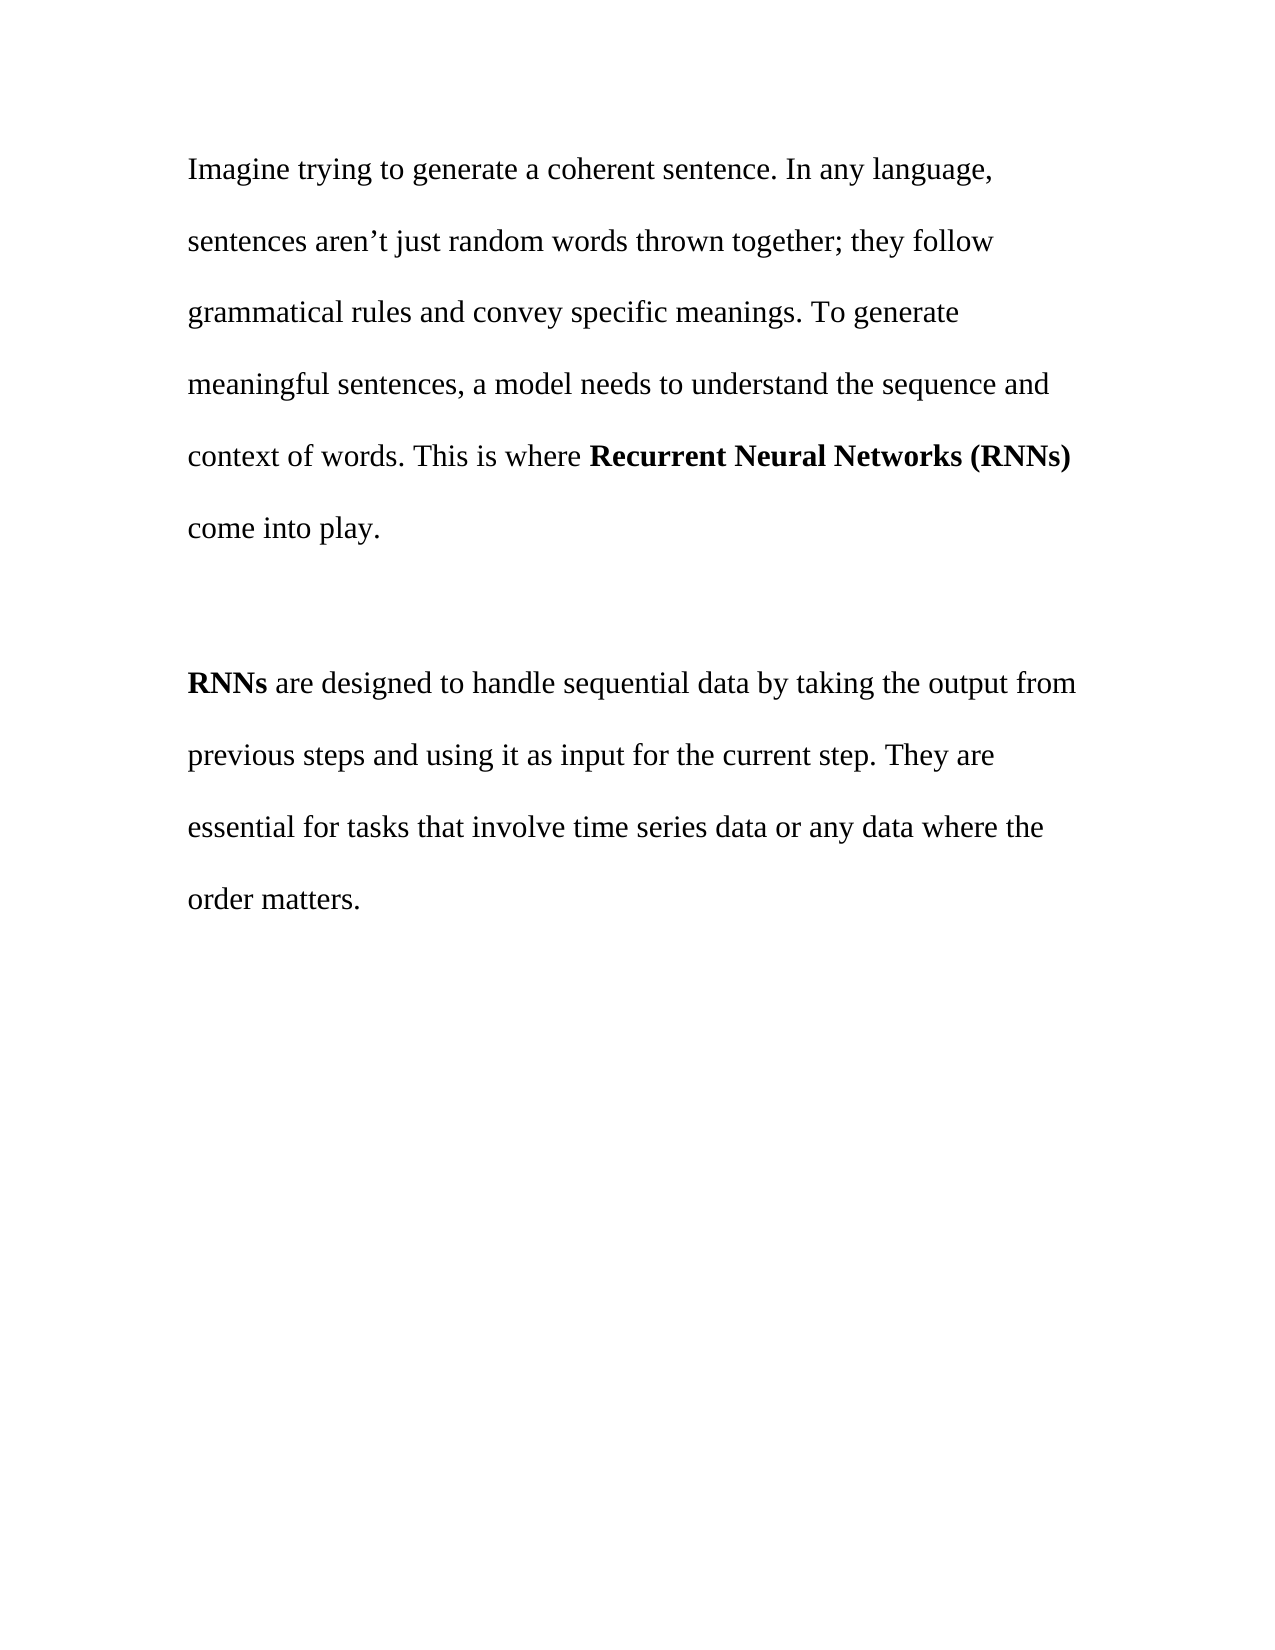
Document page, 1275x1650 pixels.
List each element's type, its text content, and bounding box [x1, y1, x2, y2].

text Imagine trying to generate a coherent sentence. In any language, sentences aren’t just random words thrown together; they follow grammatical rules and convey specific meanings. To generate meaningful sentences, a model needs to understand the sequence and context of words. This is where Recurrent Neural Networks (RNNs) come into play. [187, 150, 1087, 545]
text RNNs are designed to handle sequential data by taking the output from previous steps and using it as input for the current step. They are essential for tasks that involve time series data or any data where the order matters. [187, 665, 1087, 916]
